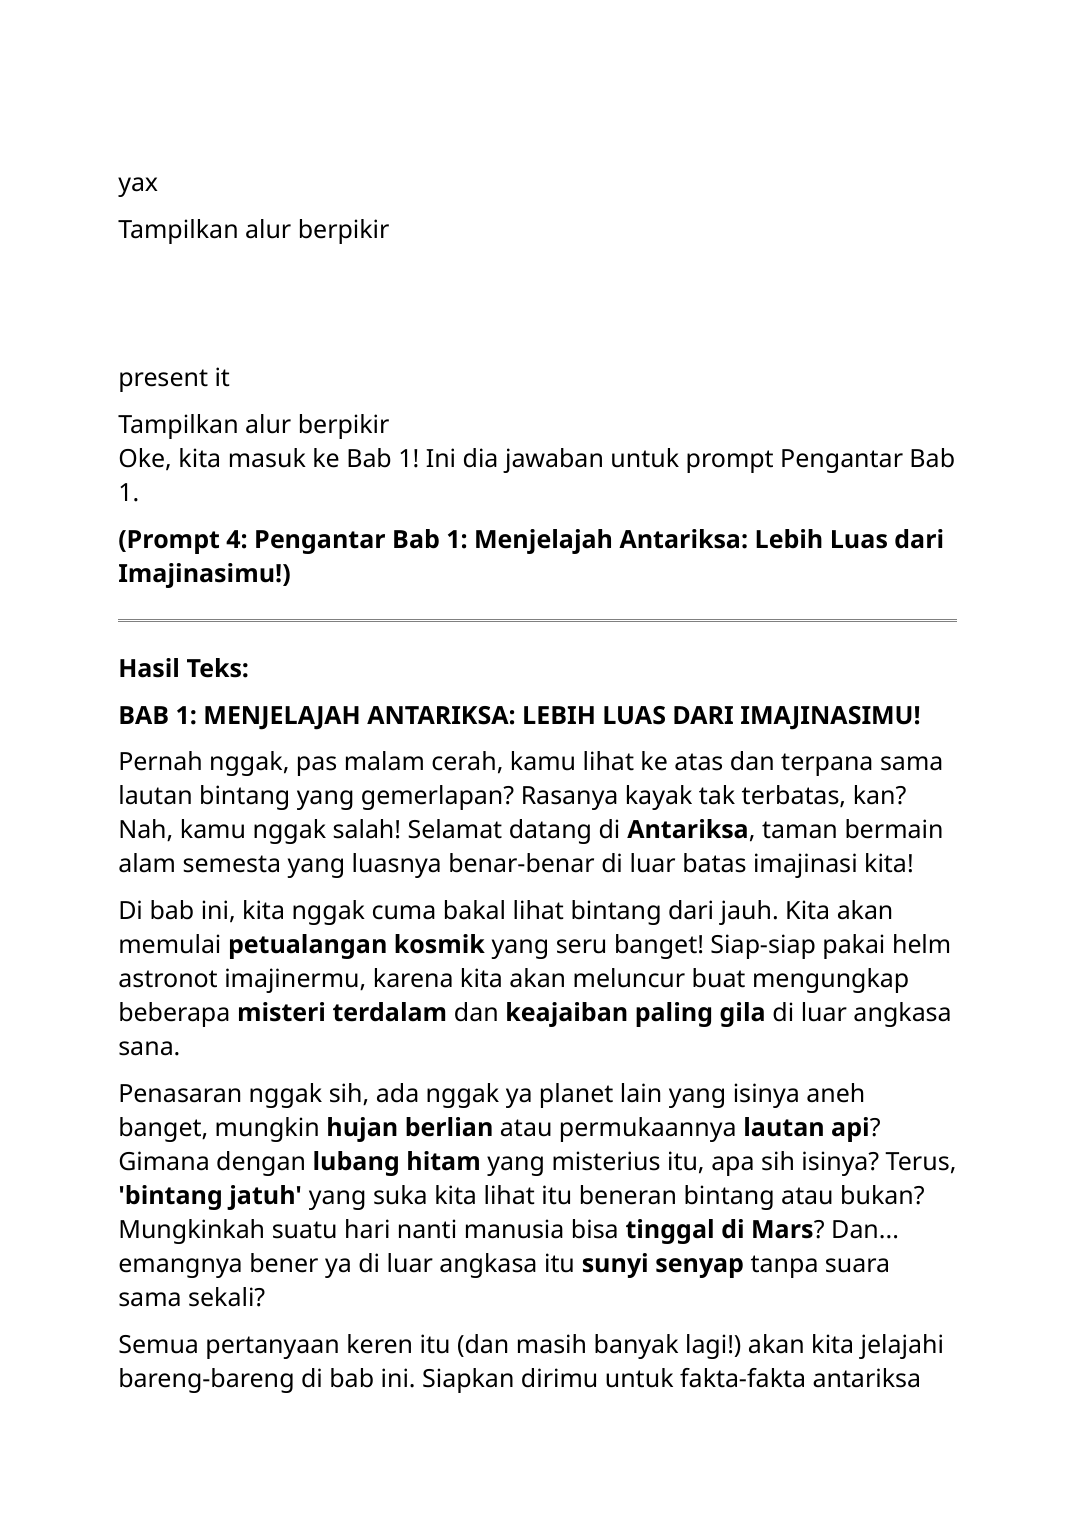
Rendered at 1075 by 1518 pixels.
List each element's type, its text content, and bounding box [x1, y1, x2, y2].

text Hasil Teks: [118, 651, 957, 685]
text yax [118, 165, 957, 199]
text Penasaran nggak sih, ada nggak ya planet lain yang isinya aneh banget, mungkin hujan berlian atau permukaannya lautan api? Gimana dengan lubang hitam yang misterius itu, apa sih isinya? Terus, 'bintang jatuh' yang suka kita lihat itu beneran bintang atau bukan? Mungkinkah suatu hari nanti manusia bisa tinggal di Mars? Dan... emangnya bener ya di luar angkasa itu sunyi senyap tanpa suara sama sekali? [118, 1075, 957, 1314]
text Semua pertanyaan keren itu (dan masih banyak lagi!) akan kita jelajahi bareng-bareng di bab ini. Siapkan dirimu untuk fakta-fakta antariksa [118, 1326, 957, 1394]
text Tampilkan alur berpikir [118, 407, 957, 441]
text Pernah nggak, pas malam cerah, kamu lihat ke atas dan terpana sama lautan bintang yang gemerlapan? Rasanya kayak tak terbatas, kan? Nah, kamu nggak salah! Selamat datang di Antariksa, taman bermain alam semesta yang luasnya benar-benar di luar batas imajinasi kita! [118, 744, 957, 880]
text Oke, kita masuk ke Bab 1! Ini dia jawaban untuk prompt Pengantar Bab 1. [118, 441, 957, 509]
text (Prompt 4: Pengantar Bab 1: Menjelajah Antariksa: Lebih Luas dari Imajinasimu!) [118, 521, 957, 589]
text BAB 1: MENJELAJAH ANTARIKSA: LEBIH LUAS DARI IMAJINASIMU! [118, 697, 957, 731]
text Tampilkan alur berpikir [118, 211, 957, 245]
text present it [118, 360, 957, 394]
text Di bab ini, kita nggak cuma bakal lihat bintang dari jauh. Kita akan memulai petualangan kosmik yang seru banget! Siap-siap pakai helm astronot imajinermu, karena kita akan meluncur buat mengungkap beberapa misteri terdalam dan keajaiban paling gila di luar angkasa sana. [118, 893, 957, 1063]
